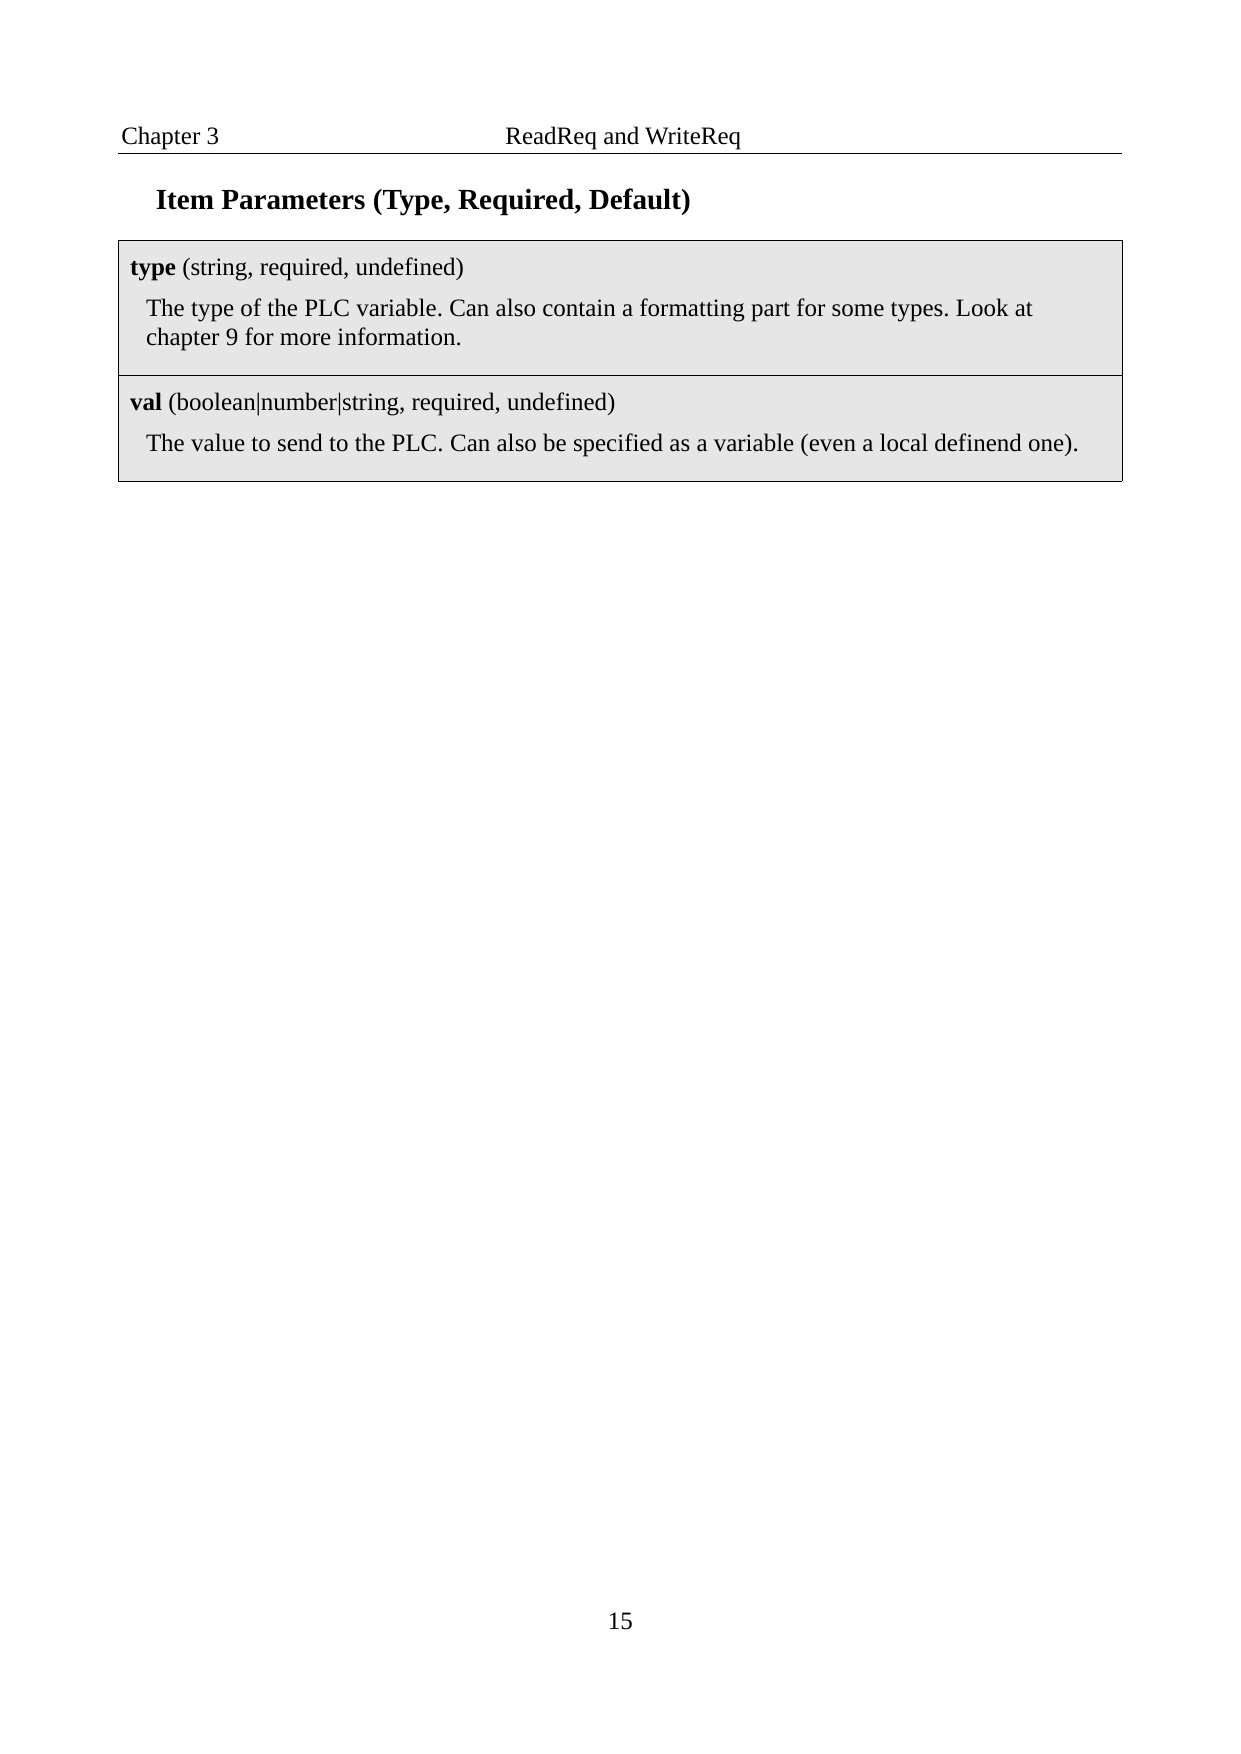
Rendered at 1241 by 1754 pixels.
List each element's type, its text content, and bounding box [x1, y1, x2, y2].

table_cell val (boolean|number|string, required, undefined) The value to send to the PLC. Can also be specified as a variable (even a local definend one). [119, 376, 1122, 481]
subtitle Item Parameters (Type, Required, Default) [156, 182, 1122, 216]
table_header type (string, required, undefined) The type of the PLC variable. Can also contain a formatting part for some types. Look at chapter 9 for more information. [119, 241, 1122, 375]
